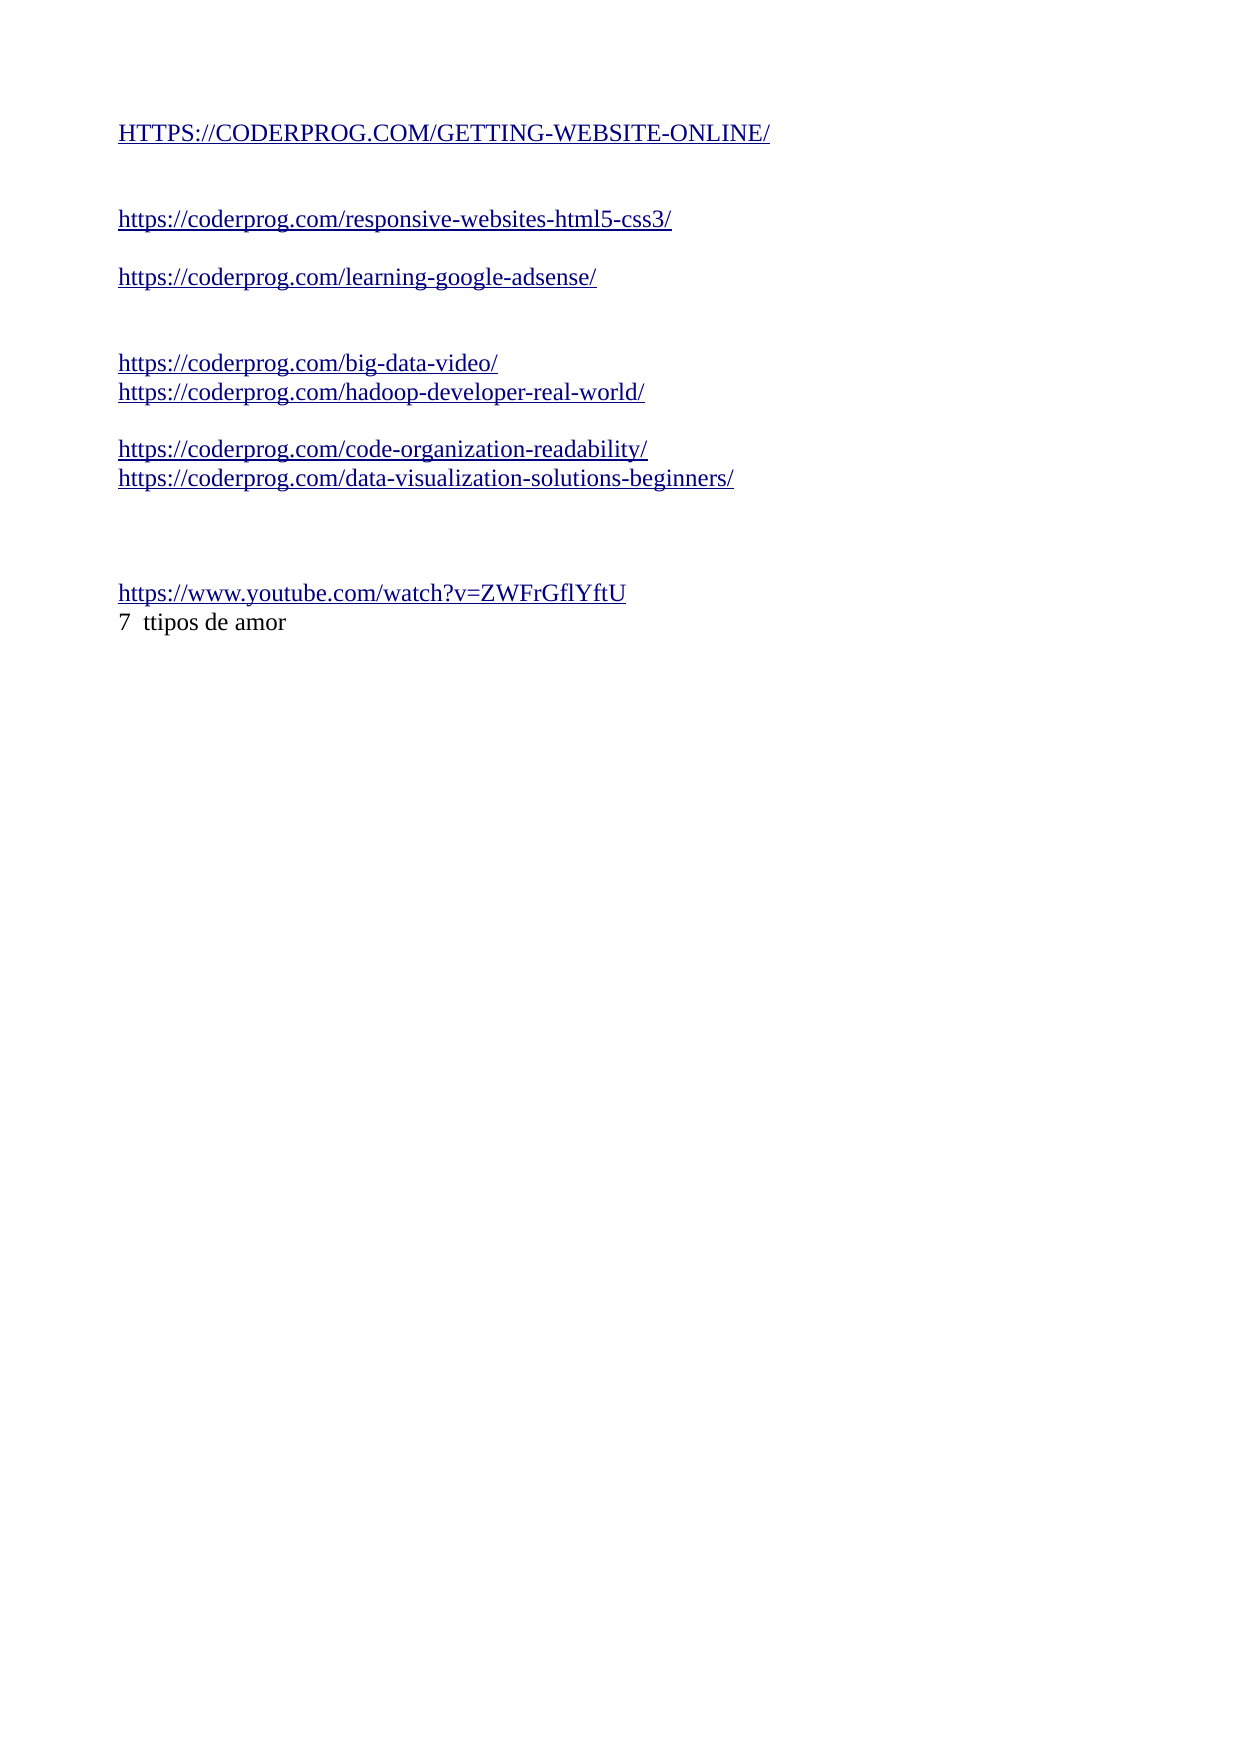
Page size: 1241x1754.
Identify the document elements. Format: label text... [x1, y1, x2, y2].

text https://coderprog.com/data-visualization-solutions-beginners/ [118, 463, 1122, 492]
text https://www.youtube.com/watch?v=ZWFrGflYftU [118, 578, 1122, 607]
text https://coderprog.com/big-data-video/ [118, 348, 1122, 377]
text 7 ttipos de amor [118, 607, 1122, 636]
text https://coderprog.com/hadoop-developer-real-world/ [118, 377, 1122, 406]
text https://coderprog.com/responsive-websites-html5-css3/ [118, 204, 1122, 233]
text https://coderprog.com/code-organization-readability/ [118, 434, 1122, 463]
text HTTPS://CODERPROG.COM/GETTING-WEBSITE-ONLINE/ [118, 118, 1122, 147]
text https://coderprog.com/learning-google-adsense/ [118, 262, 1122, 291]
